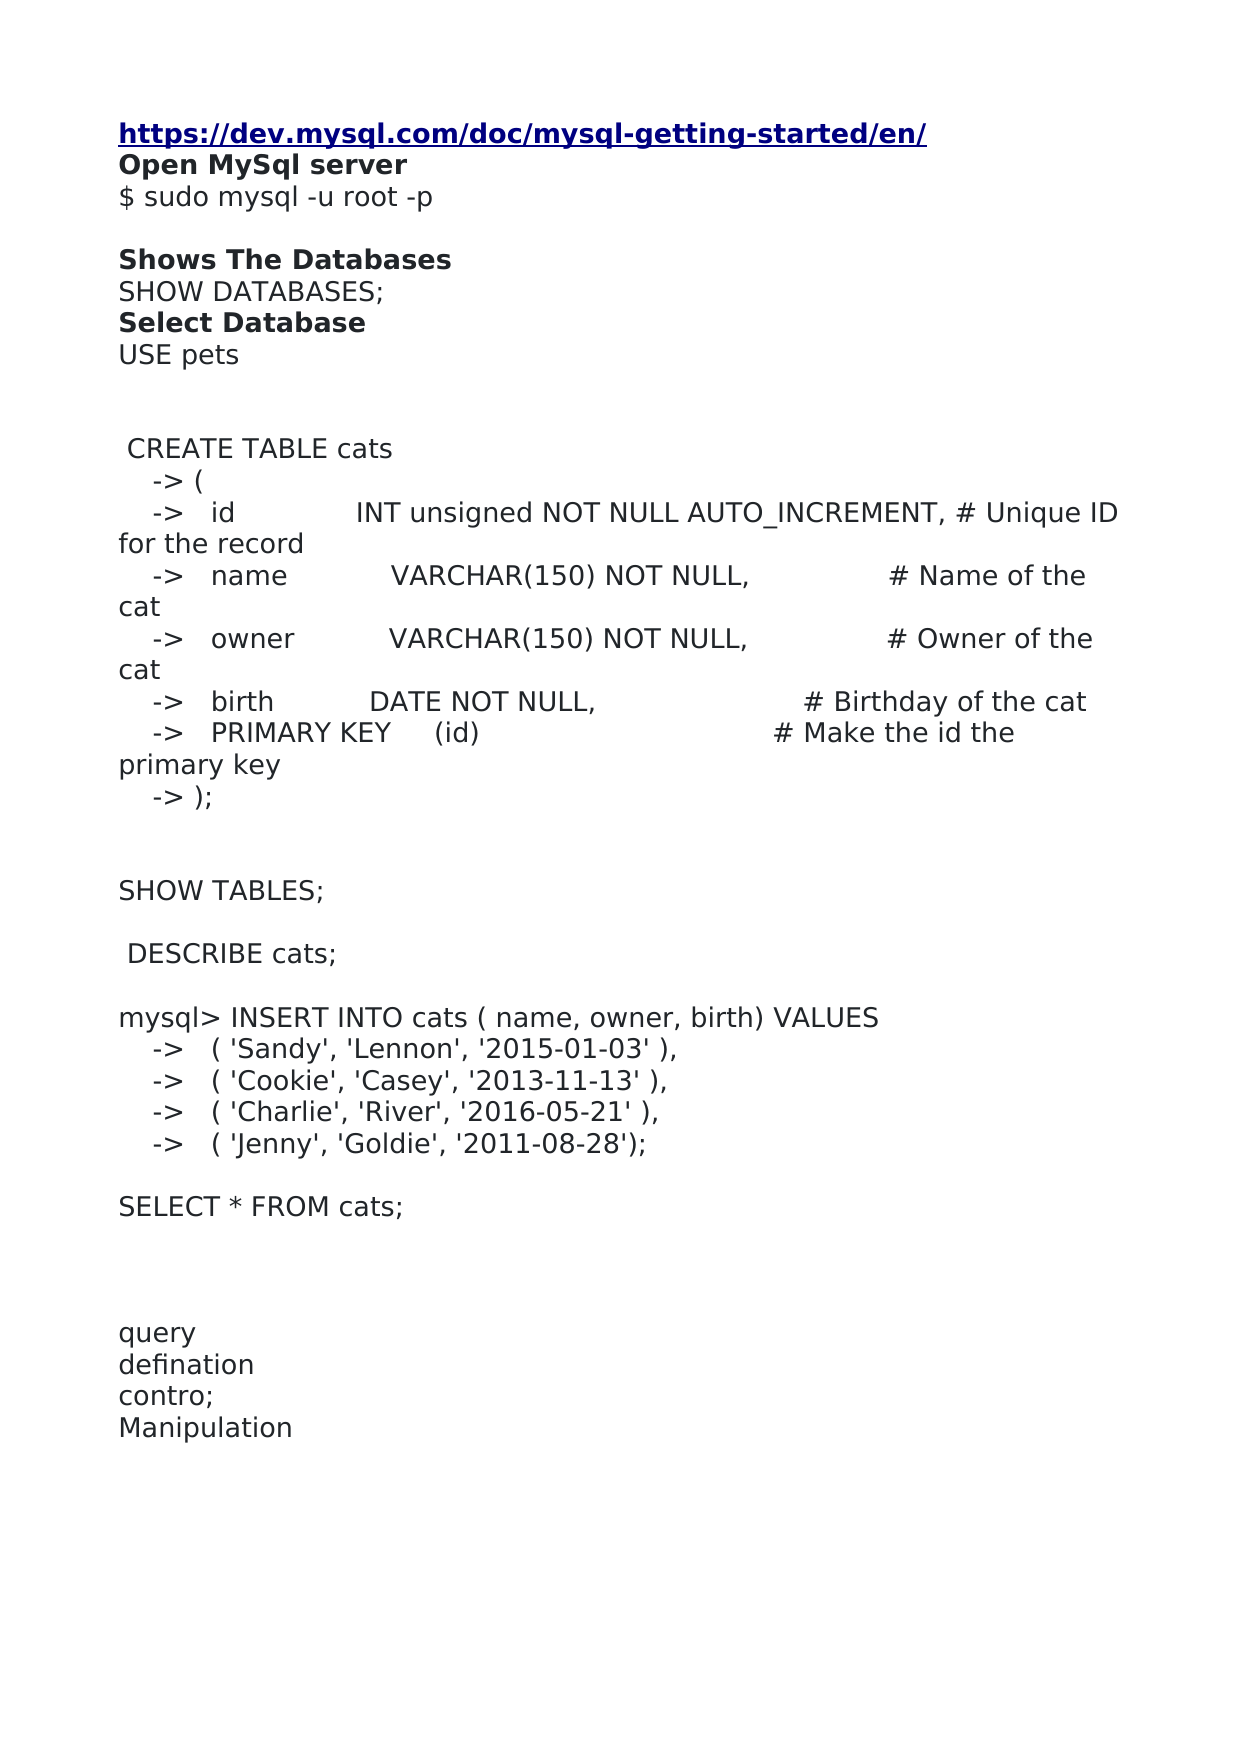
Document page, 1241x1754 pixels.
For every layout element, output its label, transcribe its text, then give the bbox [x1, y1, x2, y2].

text https://dev.mysql.com/doc/mysql-getting-started/en/ [118, 118, 1122, 150]
text -> name VARCHAR(150) NOT NULL, # Name of the cat [118, 560, 1122, 623]
text Select Database [118, 307, 1122, 339]
text Shows The Databases [118, 244, 1122, 276]
text -> PRIMARY KEY (id) # Make the id the primary key [118, 718, 1122, 781]
text SHOW DATABASES; [118, 276, 1122, 307]
text -> id INT unsigned NOT NULL AUTO_INCREMENT, # Unique ID for the record [118, 497, 1122, 560]
text mysql> INSERT INTO cats ( name, owner, birth) VALUES [118, 1002, 1122, 1033]
text -> owner VARCHAR(150) NOT NULL, # Owner of the cat [118, 623, 1122, 686]
text -> ( 'Cookie', 'Casey', '2013-11-13' ), [118, 1065, 1122, 1097]
text -> birth DATE NOT NULL, # Birthday of the cat [118, 686, 1122, 718]
text Open MySql server [118, 150, 1122, 181]
text -> ( 'Charlie', 'River', '2016-05-21' ), [118, 1097, 1122, 1128]
text Manipulation [118, 1412, 1122, 1444]
text -> ( 'Sandy', 'Lennon', '2015-01-03' ), [118, 1033, 1122, 1065]
text -> ( [118, 465, 1122, 497]
text -> ); [118, 781, 1122, 812]
text SELECT * FROM cats; [118, 1191, 1122, 1223]
text SHOW TABLES; [118, 876, 1122, 907]
text USE pets [118, 339, 1122, 371]
text contro; [118, 1381, 1122, 1412]
text DESCRIBE cats; [118, 939, 1122, 970]
text -> ( 'Jenny', 'Goldie', '2011-08-28'); [118, 1128, 1122, 1160]
text query [118, 1317, 1122, 1349]
text $ sudo mysql -u root -p [118, 181, 1122, 213]
text defination [118, 1349, 1122, 1381]
text CREATE TABLE cats [118, 434, 1122, 465]
